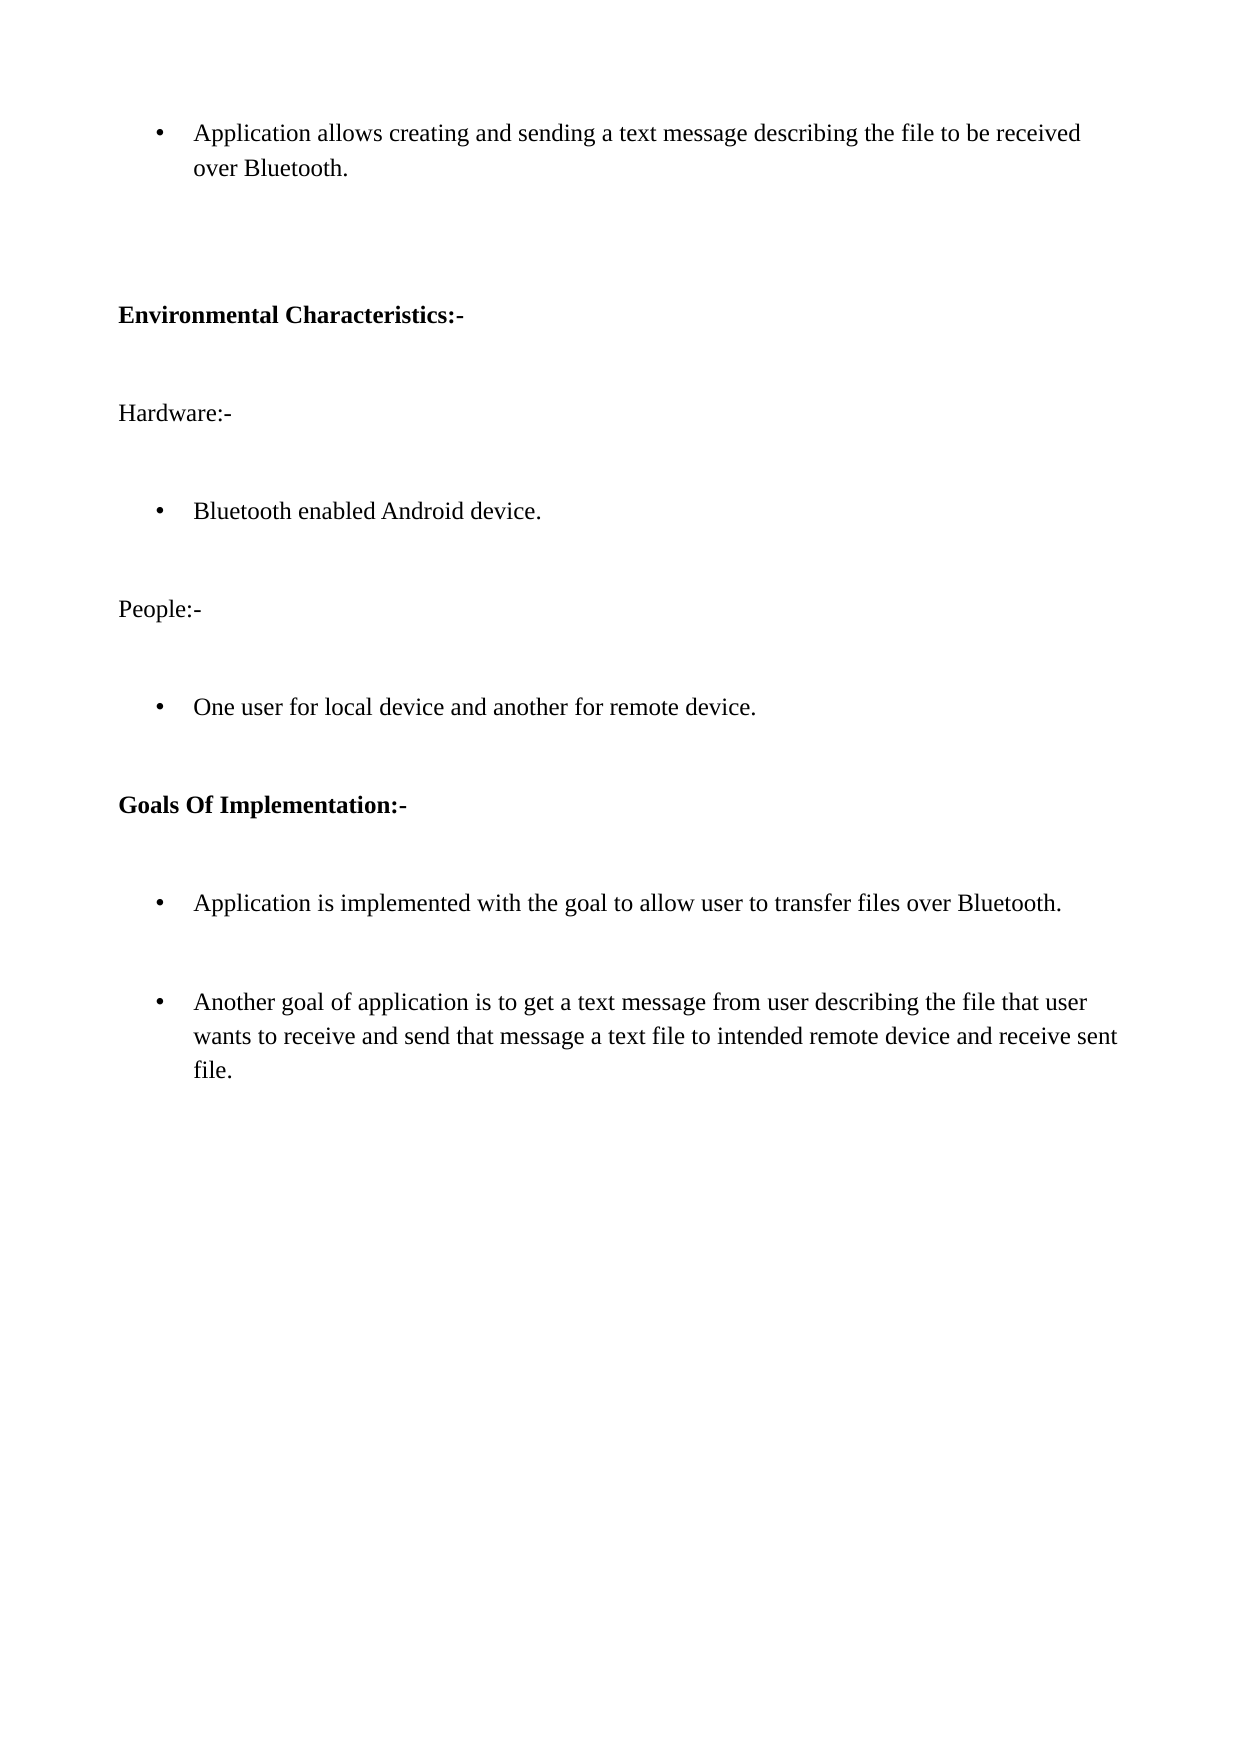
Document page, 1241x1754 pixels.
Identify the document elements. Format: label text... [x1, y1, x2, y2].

list One user for local device and another for remote device. [156, 692, 1122, 721]
text Environmental Characteristics:- [118, 300, 1122, 328]
list Bluetooth enabled Android device. [156, 496, 1122, 525]
list Another goal of application is to get a text message from user describing the file that user wants to receive and send that message a text file to intended remote device and receive sent file. [156, 987, 1122, 1084]
text Hardware:- [118, 398, 1122, 427]
text People:- [118, 594, 1122, 623]
list Application is implemented with the goal to allow user to transfer files over Bluetooth. [156, 888, 1122, 917]
text Goals Of Implementation:- [118, 790, 1122, 819]
list Application allows creating and sending a text message describing the file to be received over Bluetooth. [156, 118, 1122, 181]
